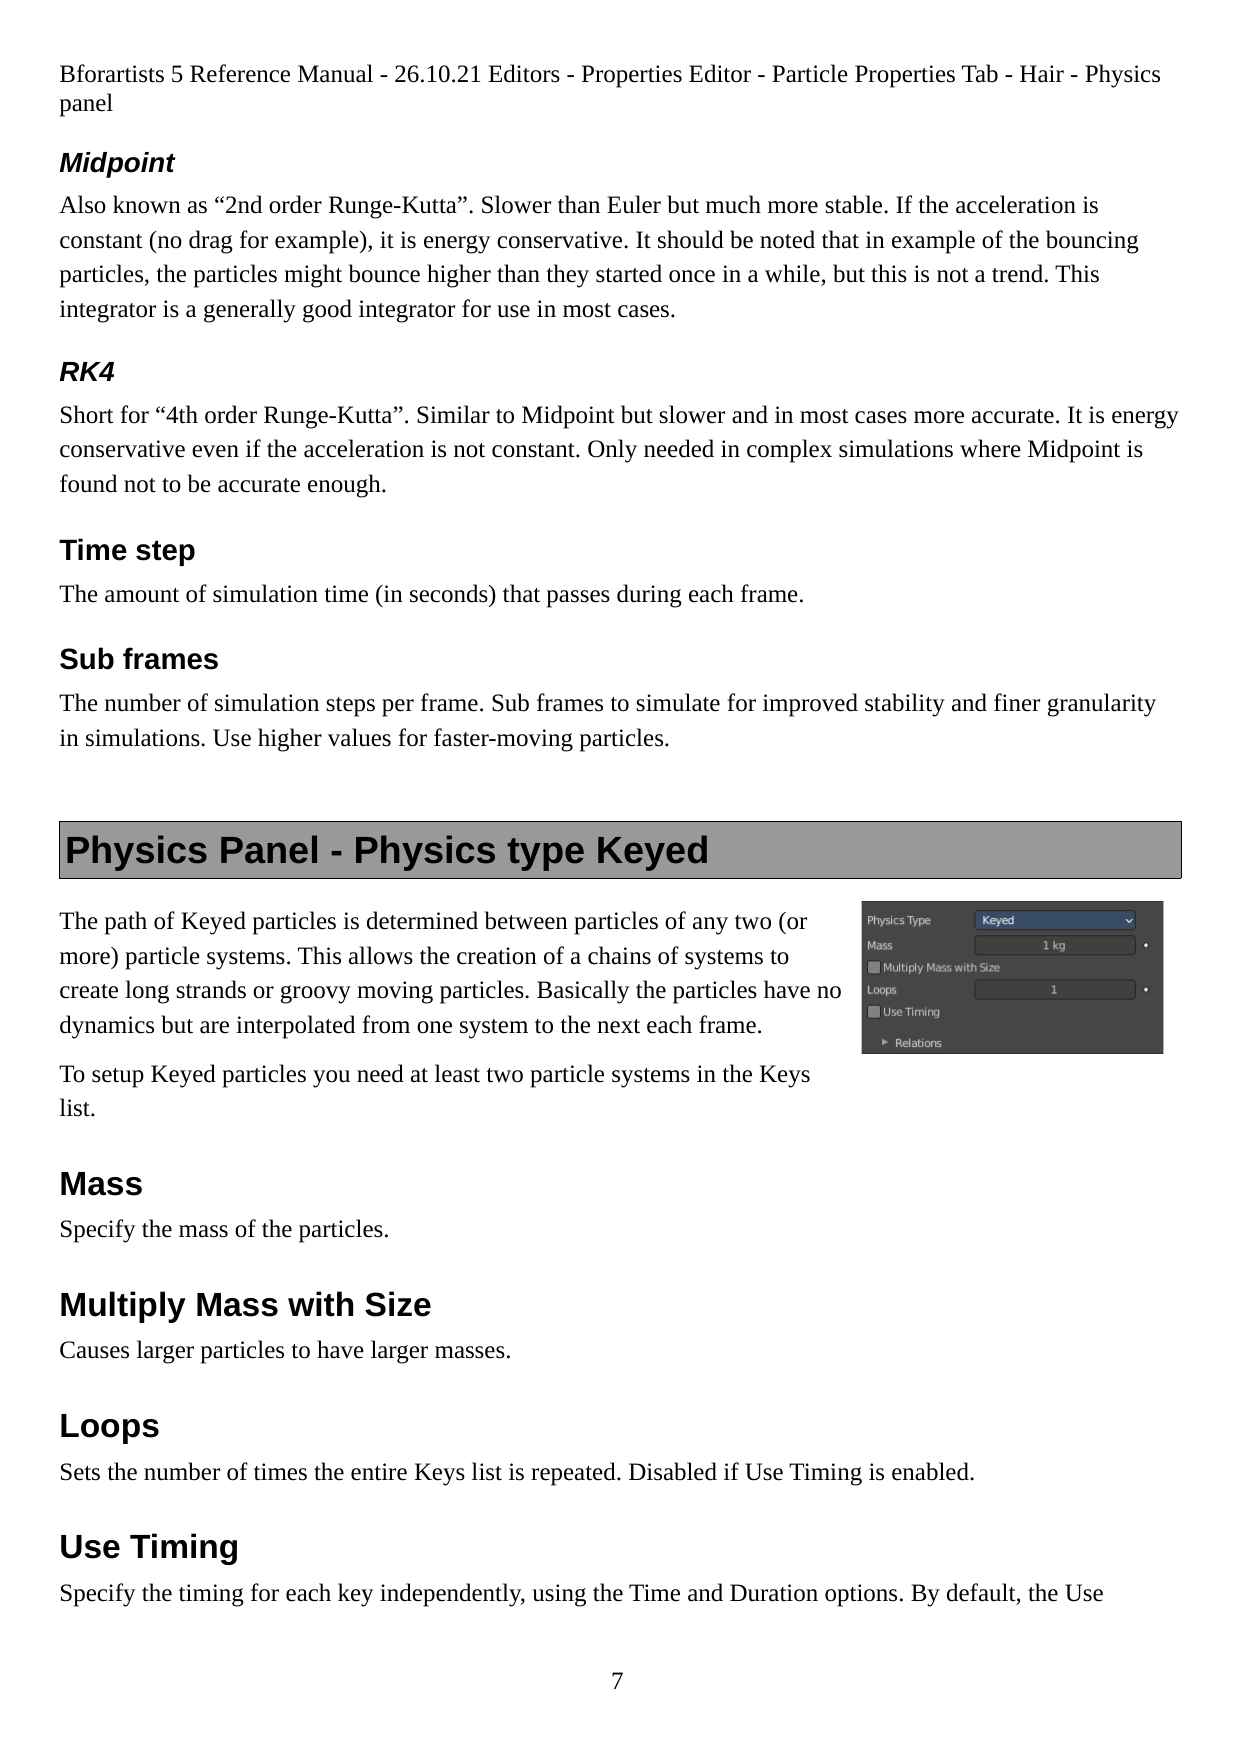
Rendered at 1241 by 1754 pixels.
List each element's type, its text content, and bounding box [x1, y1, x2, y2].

text Short for “4th order Runge-Kutta”. Similar to Midpoint but slower and in most cases more accurate. It is energy conservative even if the acceleration is not constant. Only needed in complex simulations where Midpoint is found not to be accurate enough. [59, 400, 1181, 497]
subtitle Time step [59, 532, 1181, 566]
text Causes larger particles to have larger masses. [59, 1336, 1181, 1364]
picture [861, 901, 1164, 1054]
subtitle Use Timing [59, 1526, 1181, 1565]
subtitle Sub frames [59, 642, 1181, 676]
text Sets the number of times the entire Keys list is repeated. Disabled if Use Timing is enabled. [59, 1457, 1181, 1485]
text The number of simulation steps per frame. Sub frames to simulate for improved stability and finer granularity in simulations. Use higher values for faster-moving particles. [59, 688, 1181, 752]
subtitle Midpoint [59, 146, 1181, 178]
text The path of Keyed particles is determined between particles of any two (or more) particle systems. This allows the creation of a chains of systems to create long strands or groovy moving particles. Basically the particles have no dynamics but are interpolated from one system to the next each frame. [59, 906, 861, 1039]
subtitle Loops [59, 1405, 1181, 1444]
text Also known as “2nd order Runge-Kutta”. Slower than Euler but much more stable. If the acceleration is constant (no drag for example), it is energy conservative. It should be noted that in example of the bouncing particles, the particles might bounce higher than they started once in a while, but this is not a trend. This integrator is a generally good integrator for use in most cases. [59, 190, 1181, 323]
subtitle Multiply Mass with Size [59, 1284, 1181, 1323]
table_header Physics Panel - Physics type Keyed [60, 822, 1181, 878]
text The amount of simulation time (in seconds) that passes during each frame. [59, 579, 1181, 607]
text Specify the mass of the particles. [59, 1214, 1181, 1243]
text Specify the timing for each key independently, using the Time and Duration options. By default, the Use [59, 1578, 1181, 1606]
subtitle RK4 [59, 355, 1181, 387]
text To setup Keyed particles you need at least two particle systems in the Keys list. [59, 1059, 1181, 1122]
subtitle Mass [59, 1163, 1181, 1202]
